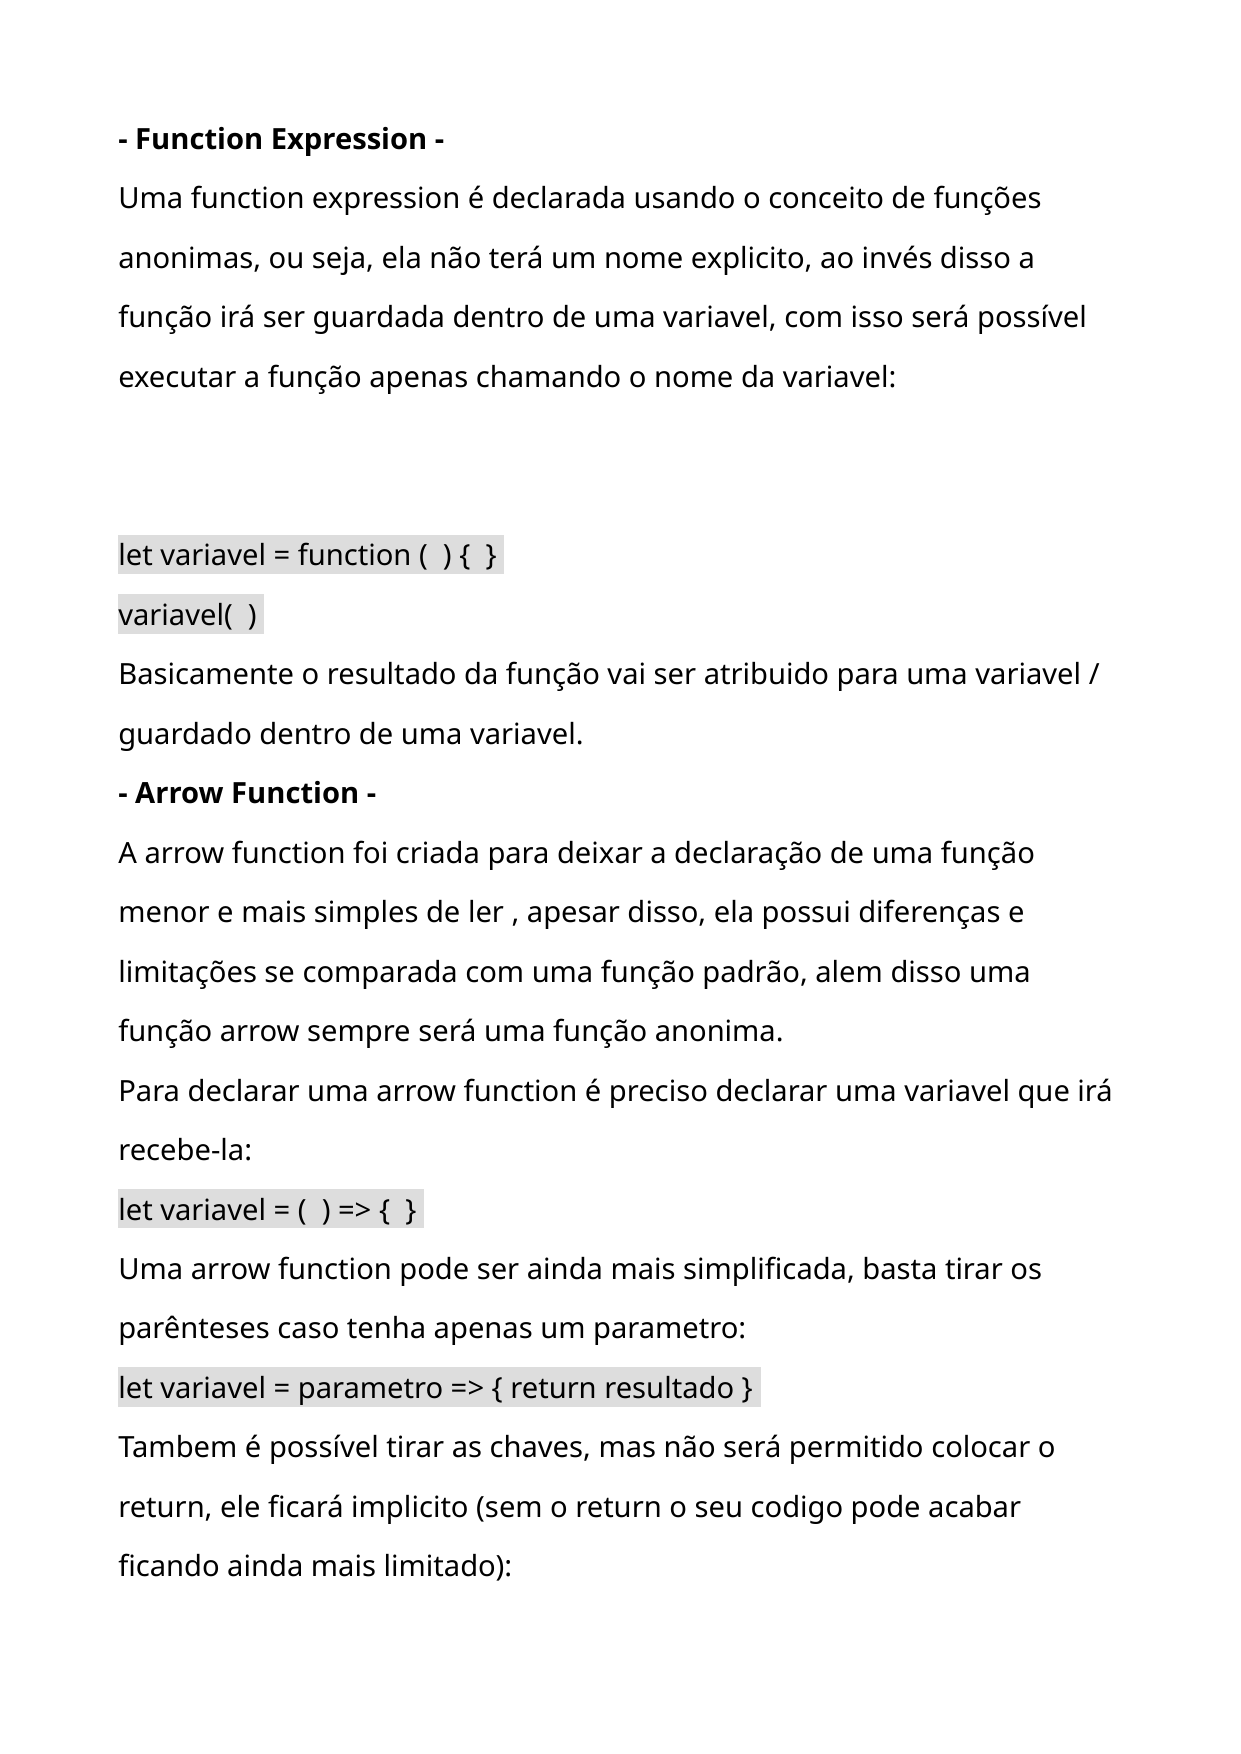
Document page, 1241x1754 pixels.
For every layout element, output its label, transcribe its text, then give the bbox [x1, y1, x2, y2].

text let variavel = ( ) => { } [118, 1189, 1122, 1228]
text let variavel = parametro => { return resultado } [118, 1367, 1122, 1407]
text - Arrow Function - [118, 772, 1122, 812]
text - Function Expression - [118, 118, 1122, 158]
text Para declarar uma arrow function é preciso declarar uma variavel que irá recebe-la: [118, 1070, 1122, 1169]
text let variavel = function ( ) { } [118, 534, 1122, 574]
text Uma function expression é declarada usando o conceito de funções anonimas, ou seja, ela não terá um nome explicito, ao invés disso a função irá ser guardada dentro de uma variavel, com isso será possível executar a função apenas chamando o nome da variavel: [118, 178, 1122, 396]
text A arrow function foi criada para deixar a declaração de uma função menor e mais simples de ler , apesar disso, ela possui diferenças e limitações se comparada com uma função padrão, alem disso uma função arrow sempre será uma função anonima. [118, 832, 1122, 1050]
text Uma arrow function pode ser ainda mais simplificada, basta tirar os parênteses caso tenha apenas um parametro: [118, 1248, 1122, 1347]
text Tambem é possível tirar as chaves, mas não será permitido colocar o return, ele ficará implicito (sem o return o seu codigo pode acabar ficando ainda mais limitado): [118, 1427, 1122, 1585]
text variavel( ) [118, 594, 1122, 634]
text Basicamente o resultado da função vai ser atribuido para uma variavel / guardado dentro de uma variavel. [118, 653, 1122, 753]
